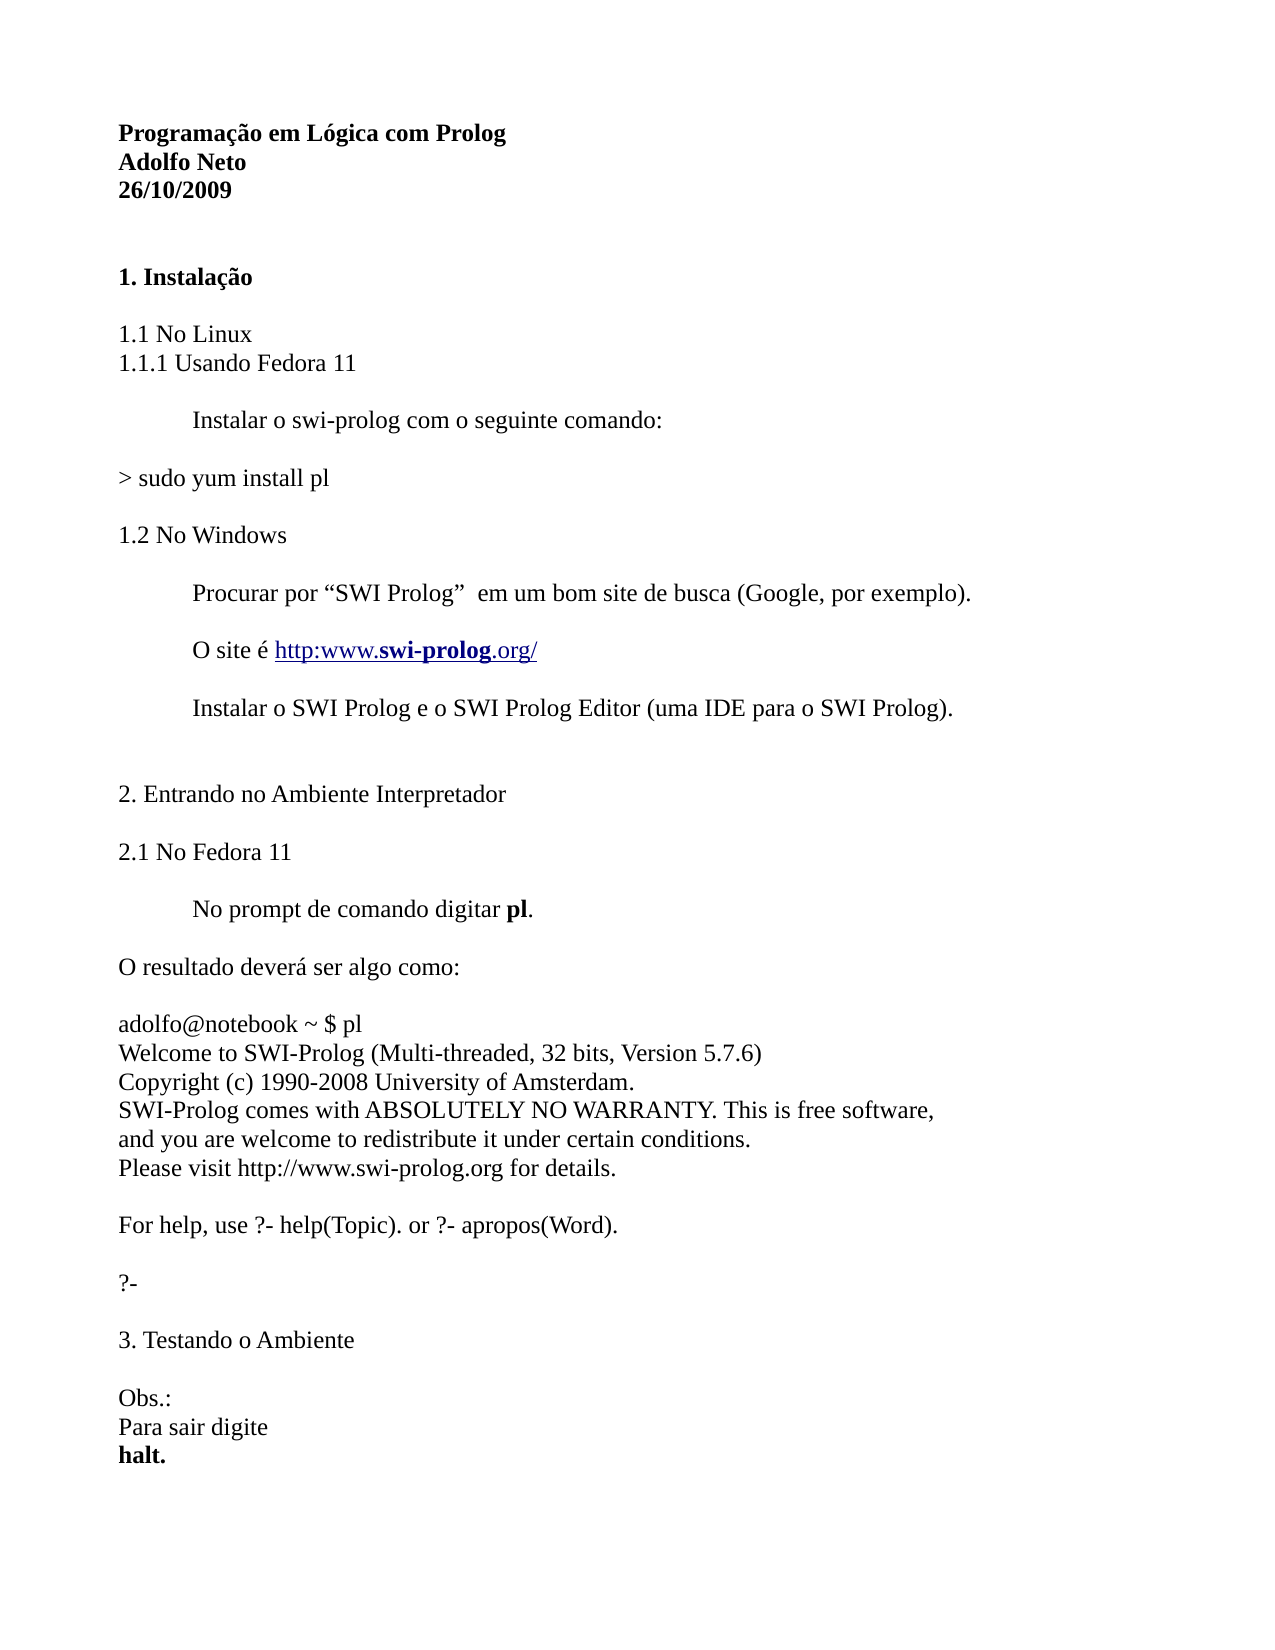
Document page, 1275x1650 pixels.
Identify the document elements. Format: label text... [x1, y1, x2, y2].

text Programação em Lógica com Prolog [118, 118, 1157, 147]
text Welcome to SWI-Prolog (Multi-threaded, 32 bits, Version 5.7.6) [118, 1038, 1157, 1067]
text Adolfo Neto [118, 147, 1157, 176]
text halt. [118, 1441, 1157, 1469]
text 26/10/2009 [118, 176, 1157, 204]
text Obs.: [118, 1383, 1157, 1412]
text Para sair digite [118, 1412, 1157, 1441]
text SWI-Prolog comes with ABSOLUTELY NO WARRANTY. This is free software, [118, 1096, 1157, 1124]
text Copyright (c) 1990-2008 University of Amsterdam. [118, 1067, 1157, 1096]
text 1.1.1 Usando Fedora 11 [118, 348, 1157, 377]
text O site é http:www.swi-prolog.org/ [118, 636, 1157, 664]
text O resultado deverá ser algo como: [118, 952, 1157, 981]
text 1. Instalação [118, 262, 1157, 291]
text Please visit http://www.swi-prolog.org for details. [118, 1153, 1157, 1182]
text Instalar o SWI Prolog e o SWI Prolog Editor (uma IDE para o SWI Prolog). [118, 693, 1157, 722]
text > sudo yum install pl [118, 463, 1157, 492]
text No prompt de comando digitar pl. [118, 894, 1157, 923]
text Instalar o swi-prolog com o seguinte comando: [118, 406, 1157, 434]
text 1.1 No Linux [118, 319, 1157, 348]
text adolfo@notebook ~ $ pl [118, 1009, 1157, 1038]
text ?- [118, 1268, 1157, 1297]
text 3. Testando o Ambiente [118, 1326, 1157, 1354]
text 2. Entrando no Ambiente Interpretador [118, 779, 1157, 808]
text and you are welcome to redistribute it under certain conditions. [118, 1124, 1157, 1153]
text Procurar por “SWI Prolog” em um bom site de busca (Google, por exemplo). [118, 578, 1157, 607]
text 1.2 No Windows [118, 521, 1157, 549]
text 2.1 No Fedora 11 [118, 837, 1157, 866]
text For help, use ?- help(Topic). or ?- apropos(Word). [118, 1211, 1157, 1239]
